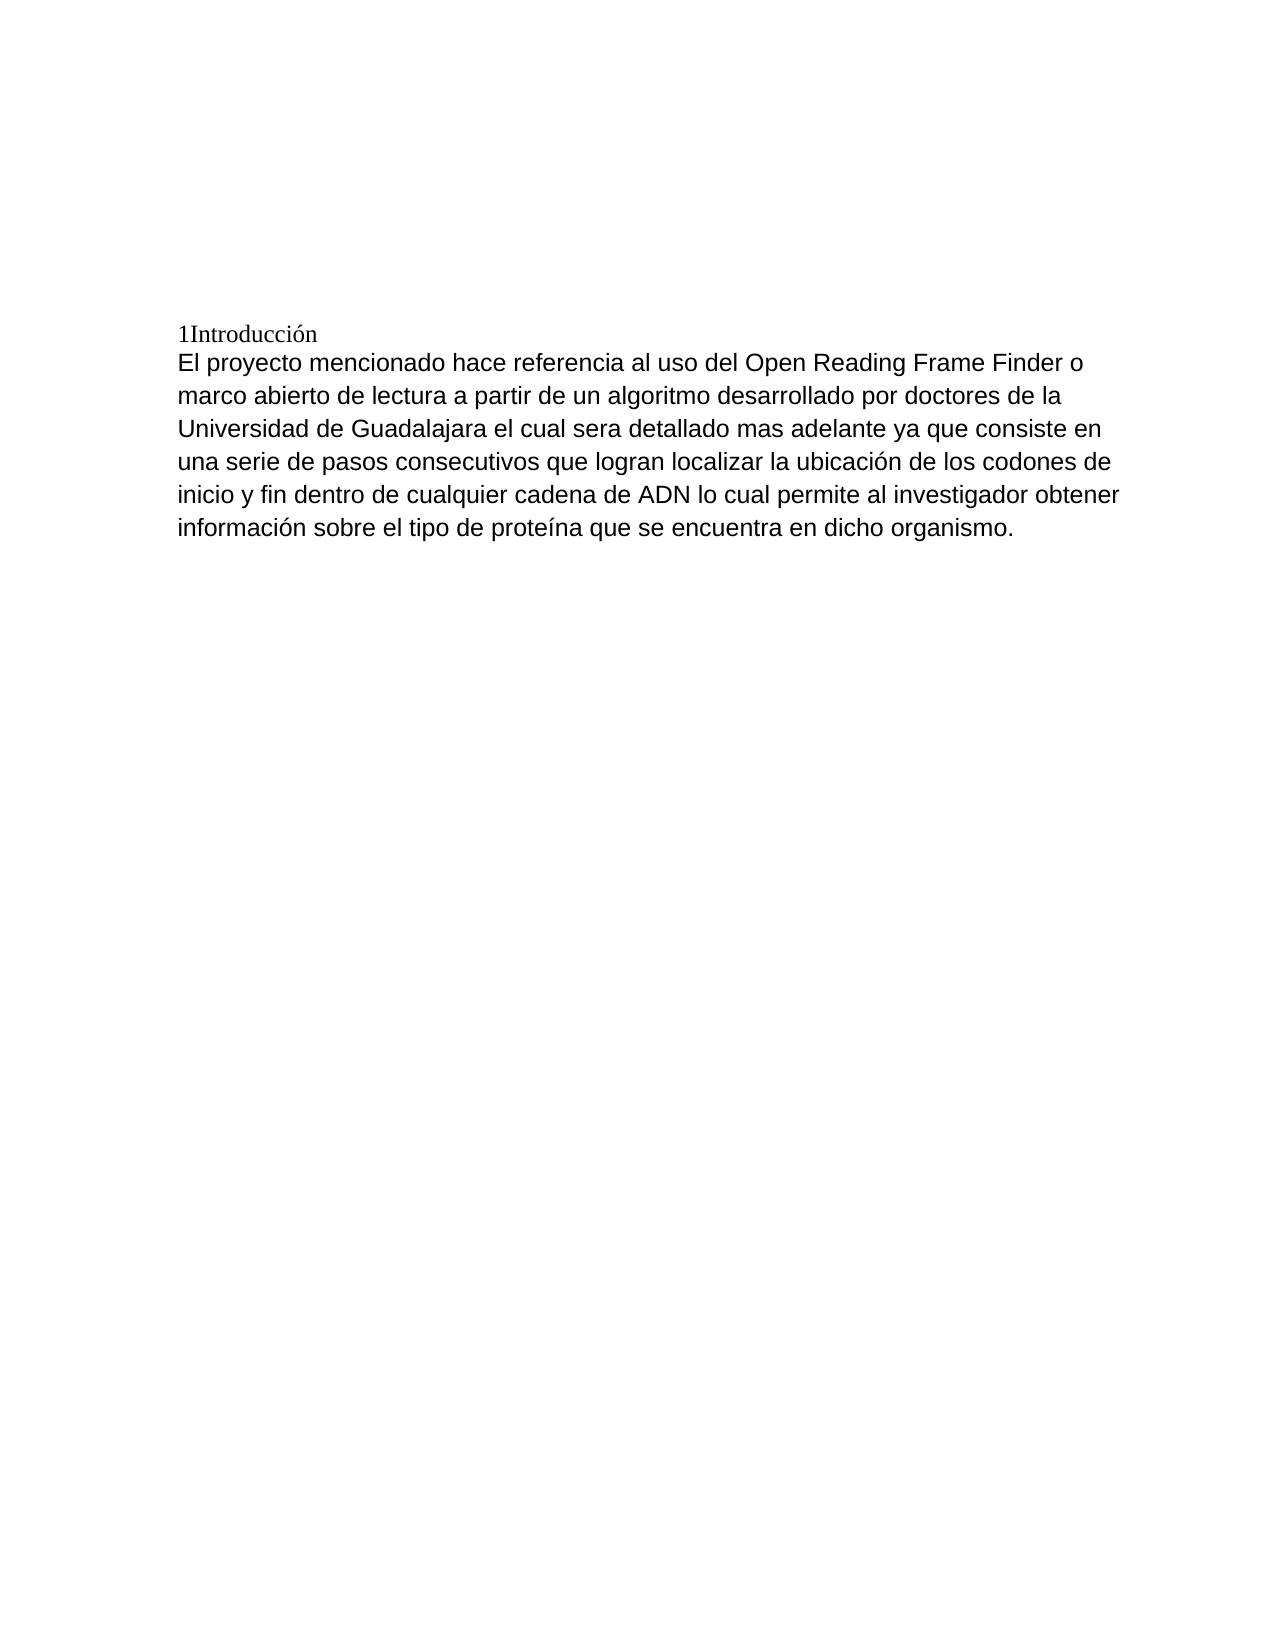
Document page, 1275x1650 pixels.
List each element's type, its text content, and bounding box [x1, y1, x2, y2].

text El proyecto mencionado hace referencia al uso del Open Reading Frame Finder o marco abierto de lectura a partir de un algoritmo desarrollado por doctores de la Universidad de Guadalajara el cual sera detallado mas adelante ya que consiste en una serie de pasos consecutivos que logran localizar la ubicación de los codones de inicio y fin dentro de cualquier cadena de ADN lo cual permite al investigador obtener información sobre el tipo de proteína que se encuentra en dicho organismo. [177, 348, 1127, 542]
list Introducción [177, 319, 1127, 348]
